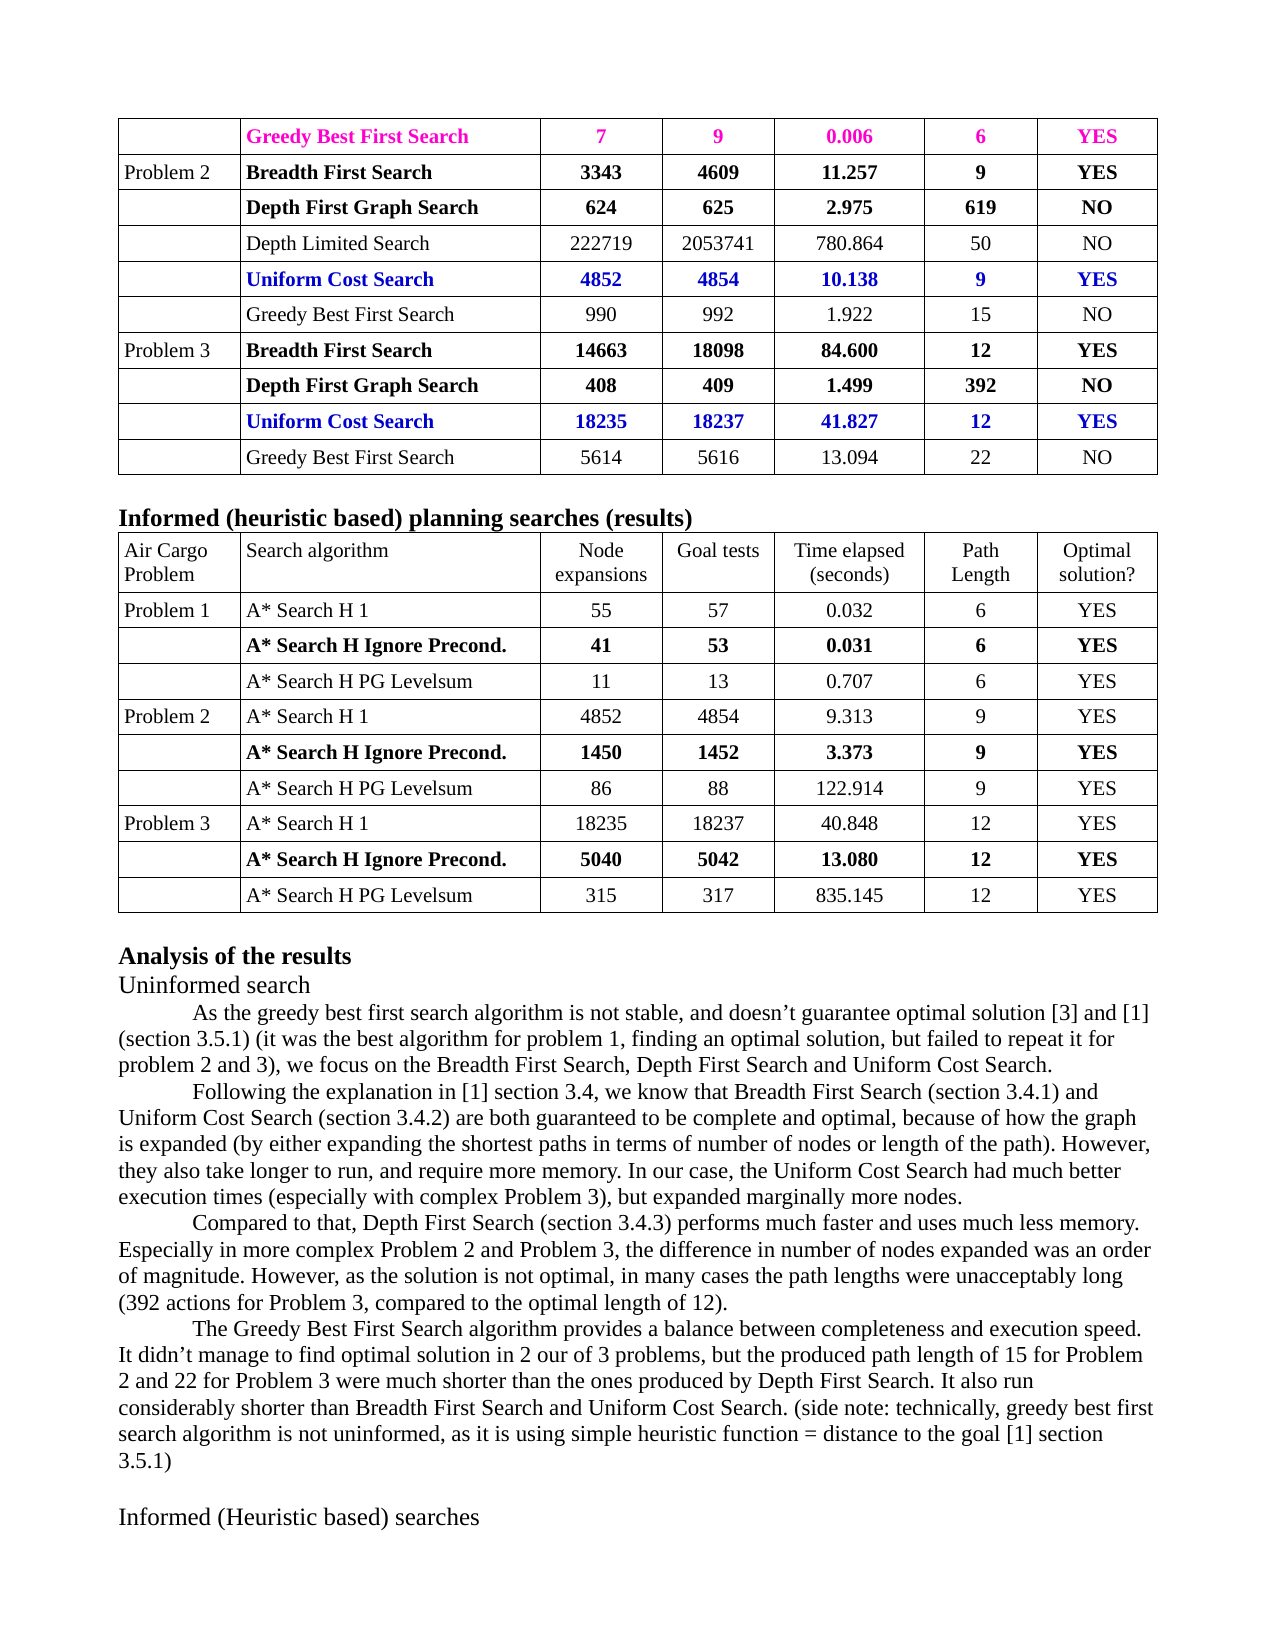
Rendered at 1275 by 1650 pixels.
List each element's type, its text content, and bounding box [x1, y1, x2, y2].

table_cell 625 [663, 190, 774, 225]
text Informed (heuristic based) planning searches (results) [118, 503, 1157, 532]
table_cell A* Search H 1 [241, 593, 540, 627]
table_cell Problem 1 [119, 593, 240, 627]
table_cell 18098 [663, 333, 774, 367]
table_cell 86 [541, 771, 662, 805]
table_cell 0.031 [775, 628, 924, 663]
table_cell 2053741 [663, 226, 774, 261]
table_cell A* Search H PG Levelsum [241, 878, 540, 912]
table_cell 780.864 [775, 226, 924, 261]
table_cell 6 [925, 119, 1037, 154]
table_cell 12 [925, 842, 1037, 877]
text Informed (Heuristic based) searches [118, 1502, 1157, 1531]
table_cell 9 [925, 155, 1037, 189]
table_cell 22 [925, 440, 1037, 474]
table_header Time elapsed (seconds) [775, 533, 924, 592]
table_cell NO [1038, 440, 1157, 474]
table_header Air Cargo Problem [119, 533, 240, 592]
table_cell 0.032 [775, 593, 924, 627]
table_cell 3.373 [775, 735, 924, 770]
table_cell 88 [663, 771, 774, 805]
table_cell 14663 [541, 333, 662, 367]
table_cell YES [1038, 700, 1157, 734]
table_cell 9 [663, 119, 774, 154]
table_cell 392 [925, 369, 1037, 403]
table_cell 18237 [663, 806, 774, 841]
table_cell 1452 [663, 735, 774, 770]
table_cell 18235 [541, 806, 662, 841]
table_cell [119, 628, 240, 663]
table_cell Depth Limited Search [241, 226, 540, 261]
table_cell 53 [663, 628, 774, 663]
table_cell 409 [663, 369, 774, 403]
table_cell 5040 [541, 842, 662, 877]
table_cell 12 [925, 806, 1037, 841]
text The Greedy Best First Search algorithm provides a balance between completeness and execution speed. It didn’t manage to find optimal solution in 2 our of 3 problems, but the produced path length of 15 for Problem 2 and 22 for Problem 3 were much shorter than the ones produced by Depth First Search. It also run considerably shorter than Breadth First Search and Uniform Cost Search. (side note: technically, greedy best first search algorithm is not uninformed, as it is using simple heuristic function = distance to the goal [1] section 3.5.1) [118, 1315, 1157, 1473]
table_cell YES [1038, 262, 1157, 296]
table_cell 2.975 [775, 190, 924, 225]
table_cell Greedy Best First Search [241, 440, 540, 474]
table_cell [119, 369, 240, 403]
table_cell 12 [925, 404, 1037, 439]
table_cell A* Search H 1 [241, 806, 540, 841]
table_cell 6 [925, 664, 1037, 698]
table_cell 835.145 [775, 878, 924, 912]
table_cell 13.080 [775, 842, 924, 877]
table_cell YES [1038, 119, 1157, 154]
table_cell Breadth First Search [241, 333, 540, 367]
table_cell Depth First Graph Search [241, 190, 540, 225]
table_cell 13 [663, 664, 774, 698]
text Analysis of the results [118, 941, 1157, 970]
table_cell NO [1038, 190, 1157, 225]
table_cell Greedy Best First Search [241, 297, 540, 332]
table_header Optimal solution? [1038, 533, 1157, 592]
table_cell 41 [541, 628, 662, 663]
table_cell Greedy Best First Search [241, 119, 540, 154]
table_cell 57 [663, 593, 774, 627]
table_cell 9 [925, 262, 1037, 296]
table_cell 408 [541, 369, 662, 403]
table_cell [119, 119, 240, 154]
table_cell Problem 2 [119, 155, 240, 189]
table_cell A* Search H PG Levelsum [241, 771, 540, 805]
table_cell YES [1038, 404, 1157, 439]
table_cell NO [1038, 297, 1157, 332]
text Following the explanation in [1] section 3.4, we know that Breadth First Search (section 3.4.1) and Uniform Cost Search (section 3.4.2) are both guaranteed to be complete and optimal, because of how the graph is expanded (by either expanding the shortest paths in terms of number of nodes or length of the path). However, they also take longer to run, and require more memory. In our case, the Uniform Cost Search had much better execution times (especially with complex Problem 3), but expanded marginally more nodes. [118, 1078, 1157, 1209]
table_cell NO [1038, 369, 1157, 403]
table_cell 624 [541, 190, 662, 225]
table_cell YES [1038, 771, 1157, 805]
table_cell YES [1038, 878, 1157, 912]
table_cell [119, 842, 240, 877]
table_cell Problem 3 [119, 806, 240, 841]
table_cell YES [1038, 842, 1157, 877]
table_cell [119, 878, 240, 912]
table_cell 13.094 [775, 440, 924, 474]
table_cell 122.914 [775, 771, 924, 805]
table_header Path Length [925, 533, 1037, 592]
table_cell 1450 [541, 735, 662, 770]
table_cell YES [1038, 593, 1157, 627]
table_cell A* Search H PG Levelsum [241, 664, 540, 698]
table_header Goal tests [663, 533, 774, 592]
table_cell 222719 [541, 226, 662, 261]
table_cell 4852 [541, 262, 662, 296]
table_cell A* Search H 1 [241, 700, 540, 734]
table_cell YES [1038, 806, 1157, 841]
table_cell YES [1038, 735, 1157, 770]
table_cell 5042 [663, 842, 774, 877]
table_cell 4852 [541, 700, 662, 734]
table_cell YES [1038, 664, 1157, 698]
table_cell 9 [925, 771, 1037, 805]
table_cell 1.499 [775, 369, 924, 403]
table_cell 84.600 [775, 333, 924, 367]
table_cell [119, 440, 240, 474]
table_cell [119, 262, 240, 296]
table_cell [119, 735, 240, 770]
table_cell Problem 3 [119, 333, 240, 367]
table_cell YES [1038, 628, 1157, 663]
table_cell 55 [541, 593, 662, 627]
table_cell A* Search H Ignore Precond. [241, 842, 540, 877]
table_cell 5614 [541, 440, 662, 474]
table_cell 9 [925, 700, 1037, 734]
table_cell A* Search H Ignore Precond. [241, 628, 540, 663]
table_cell 11.257 [775, 155, 924, 189]
table_cell 40.848 [775, 806, 924, 841]
table_cell [119, 664, 240, 698]
table_cell [119, 404, 240, 439]
table_cell 9 [925, 735, 1037, 770]
table_cell [119, 771, 240, 805]
table_cell Problem 2 [119, 700, 240, 734]
table_cell 315 [541, 878, 662, 912]
table_cell 992 [663, 297, 774, 332]
table_cell 619 [925, 190, 1037, 225]
table_cell 11 [541, 664, 662, 698]
table_cell 15 [925, 297, 1037, 332]
table_cell 6 [925, 628, 1037, 663]
table_cell 6 [925, 593, 1037, 627]
table_cell 9.313 [775, 700, 924, 734]
text Uninformed search [118, 970, 1157, 999]
table_cell YES [1038, 333, 1157, 367]
table_cell 4854 [663, 262, 774, 296]
table_cell 50 [925, 226, 1037, 261]
table_cell 0.707 [775, 664, 924, 698]
table_cell A* Search H Ignore Precond. [241, 735, 540, 770]
table_cell [119, 226, 240, 261]
table_cell YES [1038, 155, 1157, 189]
table_cell 10.138 [775, 262, 924, 296]
table_cell 18235 [541, 404, 662, 439]
table_cell 4609 [663, 155, 774, 189]
table_header Node expansions [541, 533, 662, 592]
table_cell 12 [925, 878, 1037, 912]
table_cell 4854 [663, 700, 774, 734]
table_cell 41.827 [775, 404, 924, 439]
table_cell 317 [663, 878, 774, 912]
table_cell 7 [541, 119, 662, 154]
table_cell [119, 190, 240, 225]
table_header Search algorithm [241, 533, 540, 592]
table_cell [119, 297, 240, 332]
table_cell Uniform Cost Search [241, 262, 540, 296]
text Compared to that, Depth First Search (section 3.4.3) performs much faster and uses much less memory. Especially in more complex Problem 2 and Problem 3, the difference in number of nodes expanded was an order of magnitude. However, as the solution is not optimal, in many cases the path lengths were unacceptably long (392 actions for Problem 3, compared to the optimal length of 12). [118, 1209, 1157, 1315]
table_cell 3343 [541, 155, 662, 189]
table_cell 990 [541, 297, 662, 332]
table_cell 5616 [663, 440, 774, 474]
text As the greedy best first search algorithm is not stable, and doesn’t guarantee optimal solution [3] and [1](section 3.5.1) (it was the best algorithm for problem 1, finding an optimal solution, but failed to repeat it for problem 2 and 3), we focus on the Breadth First Search, Depth First Search and Uniform Cost Search. [118, 999, 1157, 1078]
table_cell NO [1038, 226, 1157, 261]
table_cell Depth First Graph Search [241, 369, 540, 403]
table_cell Breadth First Search [241, 155, 540, 189]
table_cell 0.006 [775, 119, 924, 154]
table_cell 18237 [663, 404, 774, 439]
table_cell 1.922 [775, 297, 924, 332]
table_cell 12 [925, 333, 1037, 367]
table_cell Uniform Cost Search [241, 404, 540, 439]
